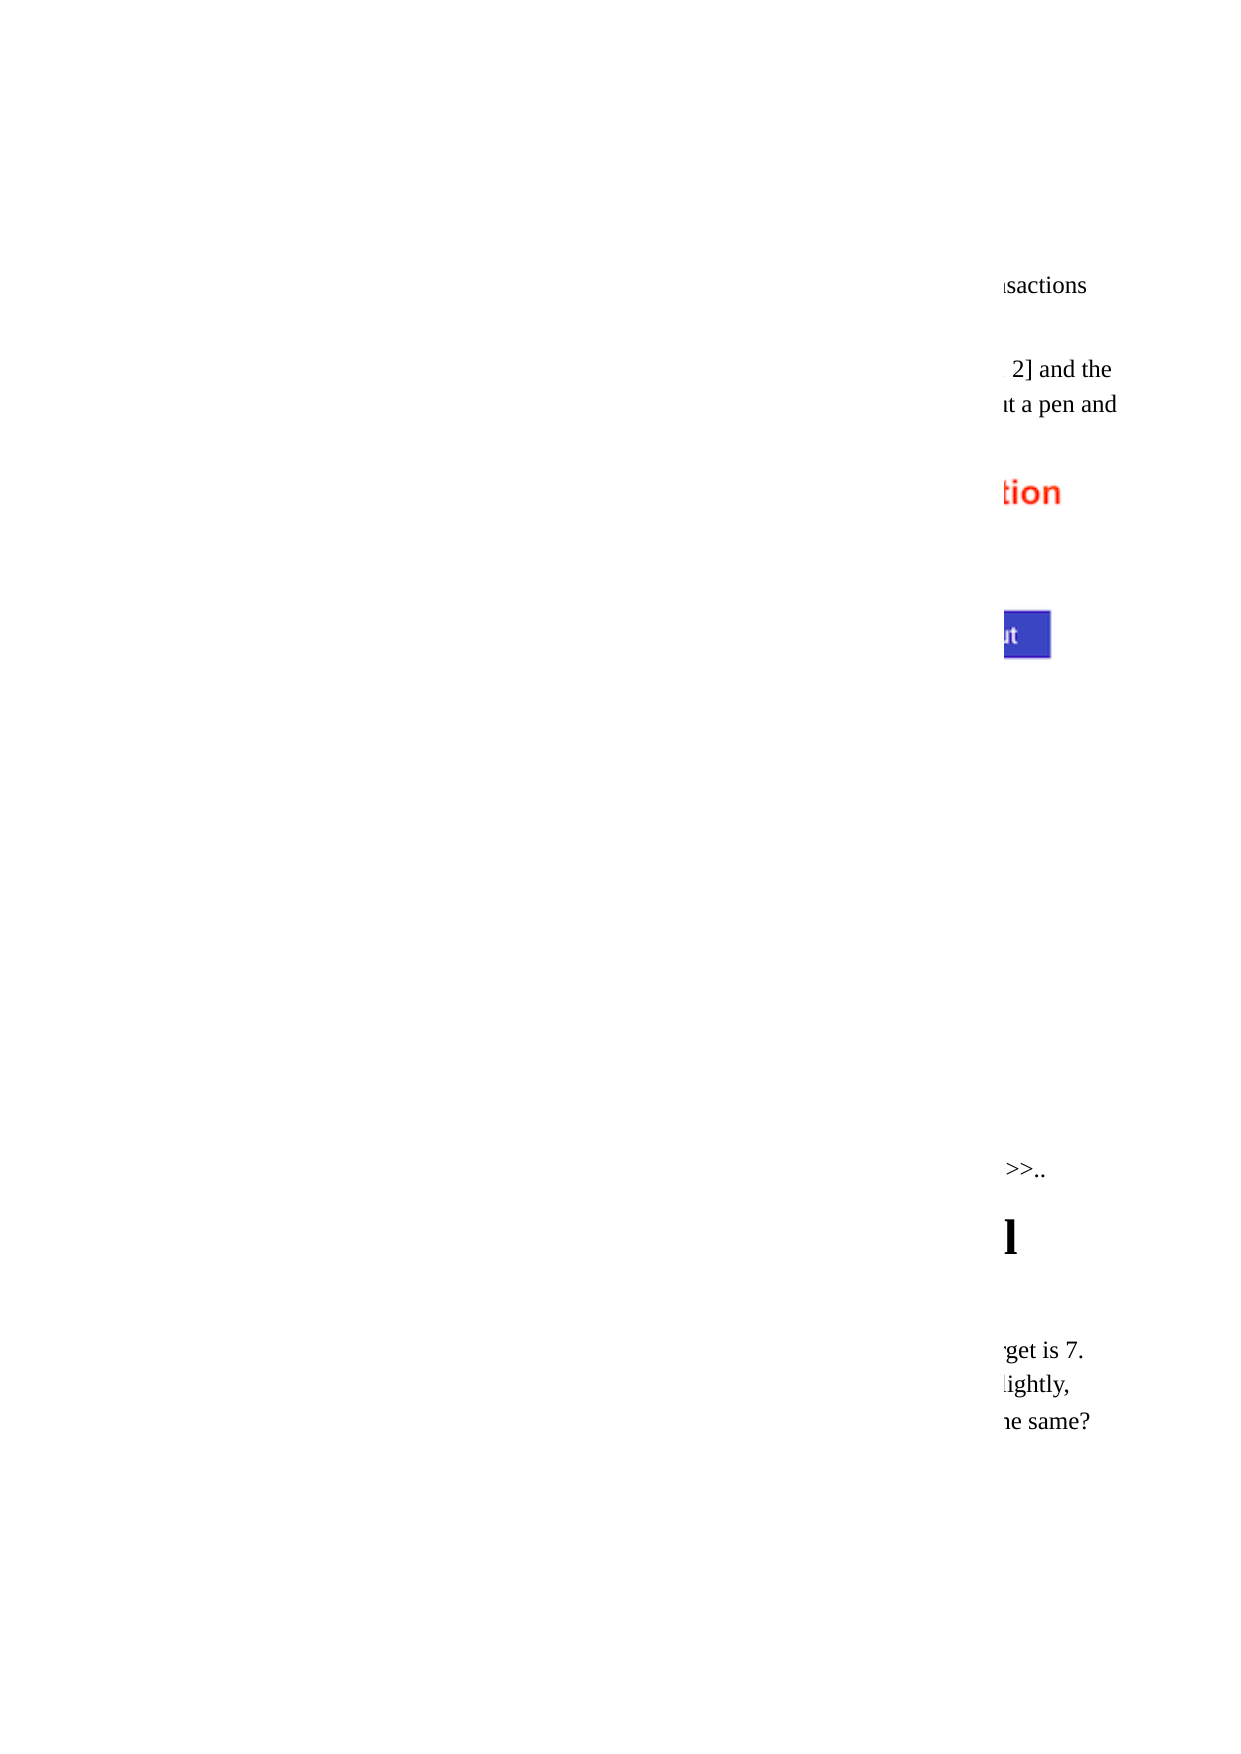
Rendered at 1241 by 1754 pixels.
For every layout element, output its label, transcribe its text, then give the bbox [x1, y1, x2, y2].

list 11. [1004, 978, 1122, 1007]
list 5. [1004, 840, 1122, 869]
text For the exercises in this chapter, you'll continue working with the network to predict transactions for a bank. [1004, 271, 1122, 334]
text Imagine you have to make a prediction for a single data point. The actual value of the target is 7. The weight going from node_0 to the output is 2, as shown below. If you increased it slightly, changing it to 2.01, would the predictions become more accurate, less accurate, or stay the same? [1004, 1335, 1122, 1435]
subtitle Possible Answers [1004, 810, 1122, 834]
subtitle Calculating model errors [1004, 201, 1122, 258]
text What is the error (predicted - actual) for the following network when the input data is [3, 2] and the actual value of the target (what you are trying to predict) is 5? It may be helpful to get out a pen and piece of paper to calculate these values. [1004, 354, 1122, 452]
subtitle Understanding how weights change model accuracy [1004, 1207, 1122, 1322]
list press [1004, 1013, 1122, 1041]
text Optimizing a neural network with backward propagation [1004, 118, 1122, 147]
list 6. [1004, 909, 1122, 938]
text ANSWER=11 [1004, 1096, 1122, 1125]
list 16. [1004, 1047, 1122, 1076]
list press [1004, 875, 1122, 903]
list press [1004, 944, 1122, 972]
text >>>>>>>>>>>>>>>>>>>>>>>>>>>>>>>>>>>>>>>>>>>>>>>>>>>>>>>>>>>>>>>>>.. [1004, 1154, 1122, 1182]
picture [1004, 472, 1071, 769]
